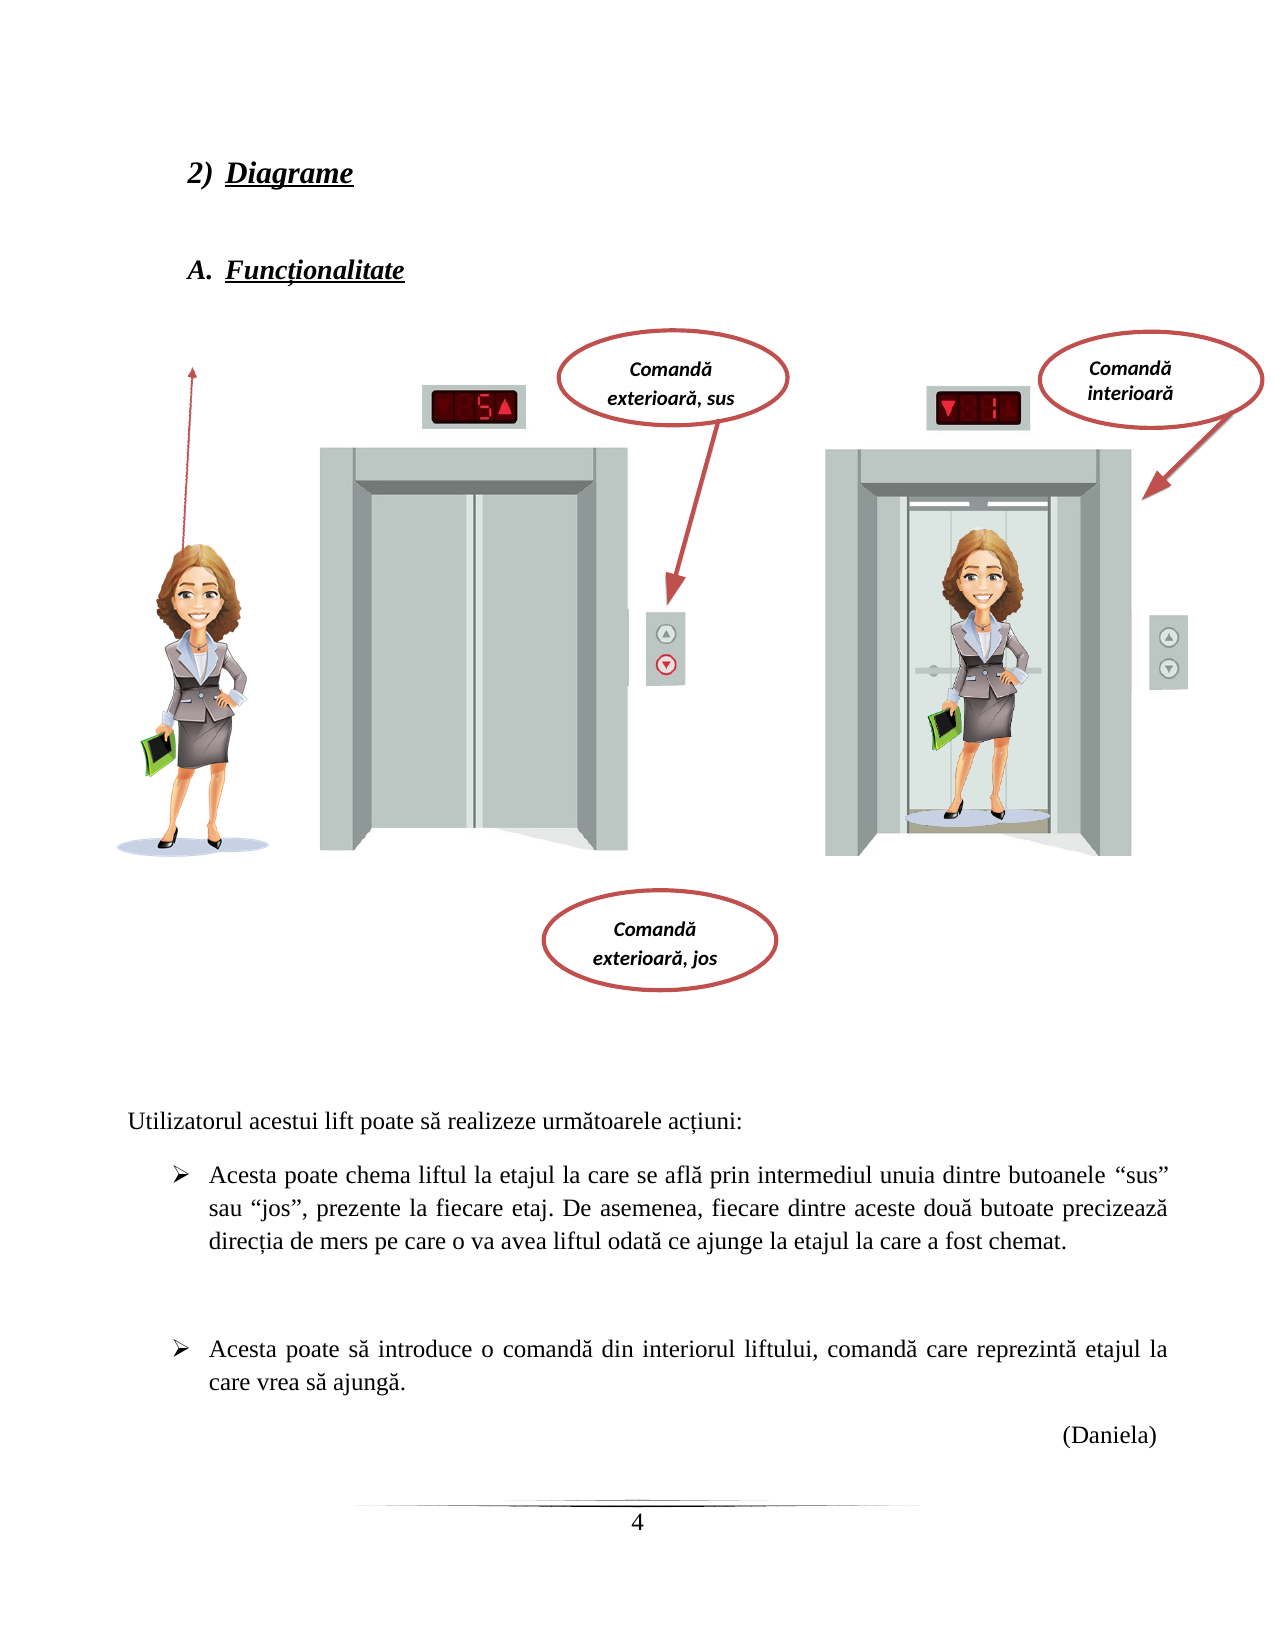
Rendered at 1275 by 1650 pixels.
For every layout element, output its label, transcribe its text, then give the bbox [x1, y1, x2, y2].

subtitle Funcționalitate [187, 253, 1125, 286]
list Acesta poate chema liftul la etajul la care se află prin intermediul unuia dintre butoanele “sus” sau “jos”, prezente la fiecare etaj. De asemenea, fiecare dintre aceste două butoate precizează direcția de mers pe care o va avea liftul odată ce ajunge la etajul la care a fost chemat. [171, 1160, 1169, 1255]
text (Daniela) [1062, 1420, 1225, 1448]
subtitle Diagrame [187, 154, 1125, 190]
text Utilizatorul acestui lift poate să realizeze următoarele acțiuni: [127, 1106, 1169, 1135]
list Acesta poate să introduce o comandă din interiorul liftului, comandă care reprezintă etajul la care vrea să ajungă. [171, 1334, 1169, 1395]
